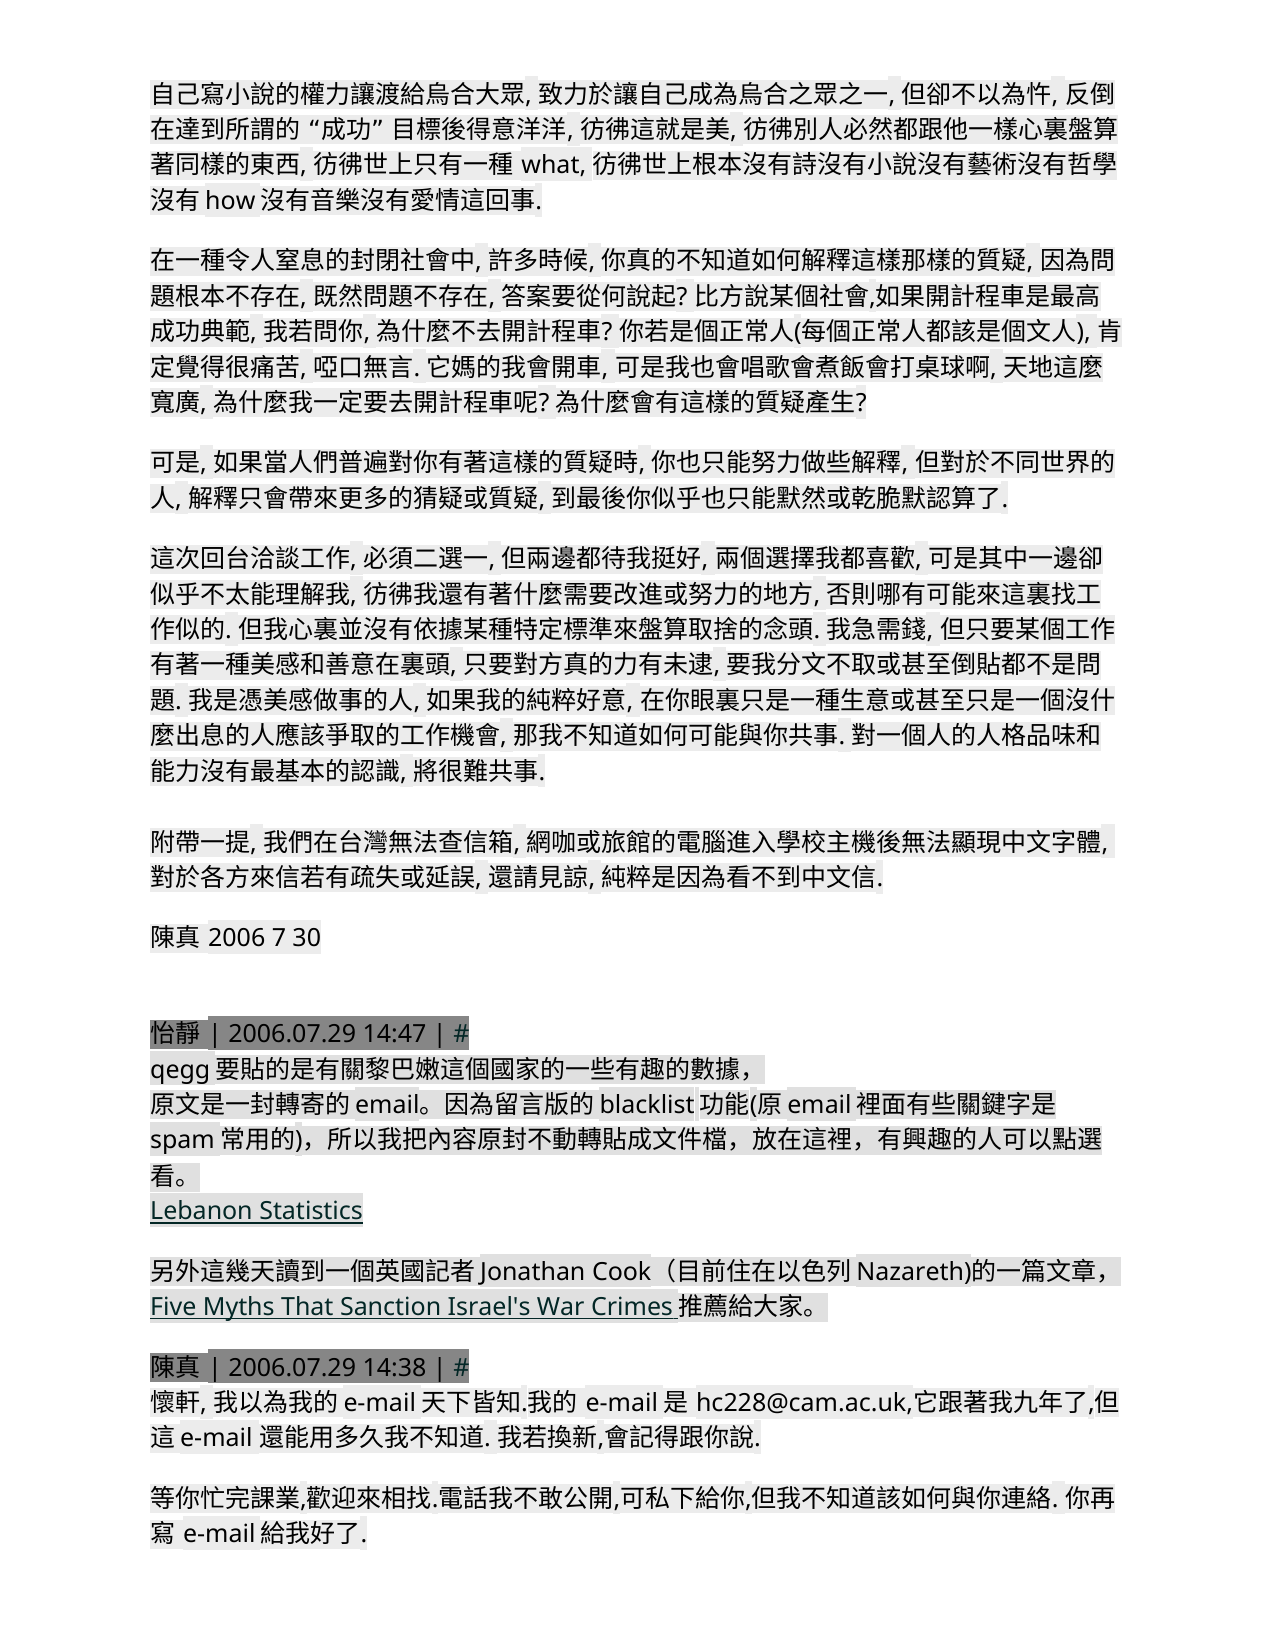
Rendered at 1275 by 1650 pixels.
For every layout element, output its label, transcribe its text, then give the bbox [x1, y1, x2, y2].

text 這次回台洽談工作, 必須二選一, 但兩邊都待我挺好, 兩個選擇我都喜歡, 可是其中一邊卻似乎不太能理解我, 彷彿我還有著什麼需要改進或努力的地方, 否則哪有可能來這裏找工作似的. 但我心裏並沒有依據某種特定標準來盤算取捨的念頭. 我急需錢, 但只要某個工作有著一種美感和善意在裏頭, 只要對方真的力有未逮, 要我分文不取或甚至倒貼都不是問題. 我是憑美感做事的人, 如果我的純粹好意, 在你眼裏只是一種生意或甚至只是一個沒什麼出息的人應該爭取的工作機會, 那我不知道如何可能與你共事. 對一個人的人格品味和能力沒有最基本的認識, 將很難共事. 附帶一提, 我們在台灣無法查信箱, 網咖或旅館的電腦進入學校主機後無法顯現中文字體, 對於各方來信若有疏失或延誤, 還請見諒, 純粹是因為看不到中文信. [150, 539, 1125, 894]
text 自己寫小說的權力讓渡給烏合大眾, 致力於讓自己成為烏合之眾之一, 但卻不以為忤, 反倒在達到所謂的 “成功” 目標後得意洋洋, 彷彿這就是美, 彷彿別人必然都跟他一樣心裏盤算著同樣的東西, 彷彿世上只有一種 what, 彷彿世上根本沒有詩沒有小說沒有藝術沒有哲學沒有how沒有音樂沒有愛情這回事. [150, 75, 1125, 217]
text 懷軒, 我以為我的e-mail天下皆知.我的 e-mail是 hc228@cam.ac.uk,它跟著我九年了,但這e-mail 還能用多久我不知道. 我若換新,會記得跟你說. [150, 1383, 1125, 1454]
text 等你忙完課業,歡迎來相找.電話我不敢公開,可私下給你,但我不知道該如何與你連絡. 你再寫 e-mail給我好了. [150, 1479, 1125, 1550]
text qegg要貼的是有關黎巴嫩這個國家的一些有趣的數據， 原文是一封轉寄的email。因為留言版的blacklist功能(原email裡面有些關鍵字是spam常用的)，所以我把內容原封不動轉貼成文件檔，放在這裡，有興趣的人可以點選看。 Lebanon Statistics [150, 1050, 1125, 1227]
text 陳真 | 2006.07.29 14:38 | # [150, 1348, 1125, 1383]
text 在一種令人窒息的封閉社會中, 許多時候, 你真的不知道如何解釋這樣那樣的質疑, 因為問題根本不存在, 既然問題不存在, 答案要從何說起? 比方說某個社會,如果開計程車是最高成功典範, 我若問你, 為什麼不去開計程車? 你若是個正常人(每個正常人都該是個文人), 肯定覺得很痛苦, 啞口無言. 它媽的我會開車, 可是我也會唱歌會煮飯會打桌球啊, 天地這麼寬廣, 為什麼我一定要去開計程車呢? 為什麼會有這樣的質疑產生? [150, 242, 1125, 419]
text 陳真 2006 7 30 [150, 919, 1125, 989]
text 另外這幾天讀到一個英國記者Jonathan Cook（目前住在以色列Nazareth)的一篇文章，Five Myths That Sanction Israel's War Crimes推薦給大家。 [150, 1252, 1125, 1323]
text 可是, 如果當人們普遍對你有著這樣的質疑時, 你也只能努力做些解釋, 但對於不同世界的人, 解釋只會帶來更多的猜疑或質疑, 到最後你似乎也只能默然或乾脆默認算了. [150, 444, 1125, 514]
text 怡靜 | 2006.07.29 14:47 | # [150, 1014, 1125, 1050]
